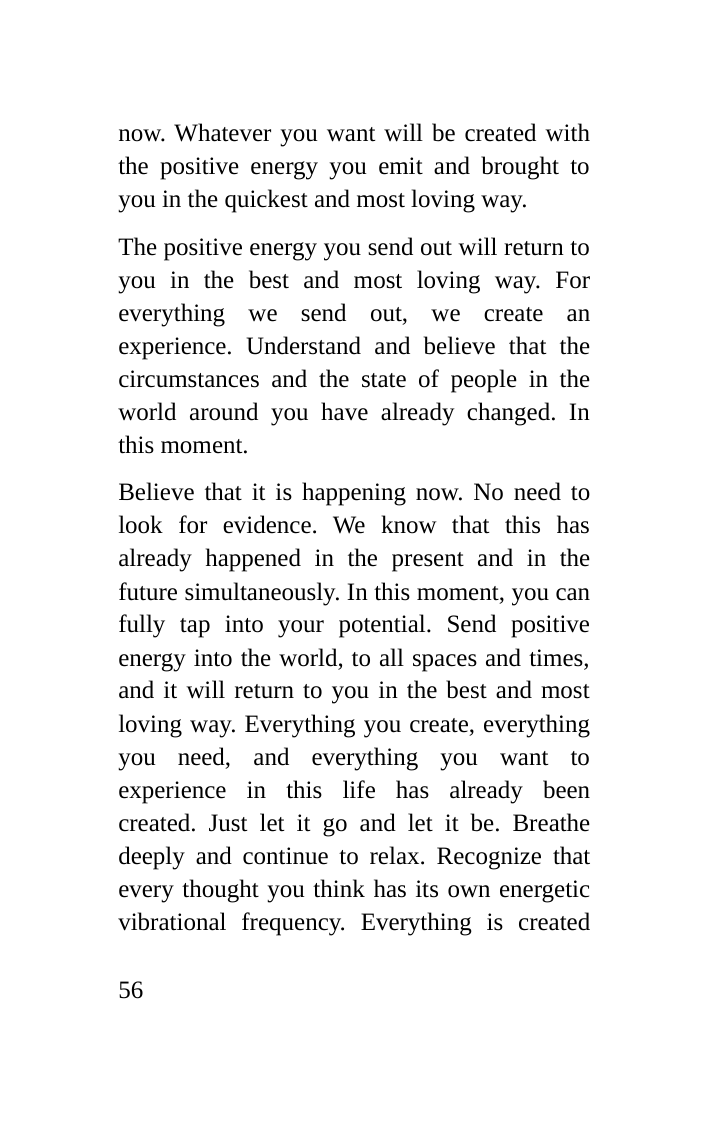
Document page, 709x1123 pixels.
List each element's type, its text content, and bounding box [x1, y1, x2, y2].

text The positive energy you send out will return to you in the best and most loving way. For everything we send out, we create an experience. Understand and believe that the circumstances and the state of people in the world around you have already changed. In this moment. [118, 232, 591, 459]
text Believe that it is happening now. No need to look for evidence. We know that this has already happened in the present and in the future simultaneously. In this moment, you can fully tap into your potential. Send positive energy into the world, to all spaces and times, and it will return to you in the best and most loving way. Everything you create, everything you need, and everything you want to experience in this life has already been created. Just let it go and let it be. Breathe deeply and continue to relax. Recognize that every thought you think has its own energetic vibrational frequency. Everything is created [118, 477, 591, 936]
text now. Whatever you want will be created with the positive energy you emit and brought to you in the quickest and most loving way. [118, 118, 591, 213]
